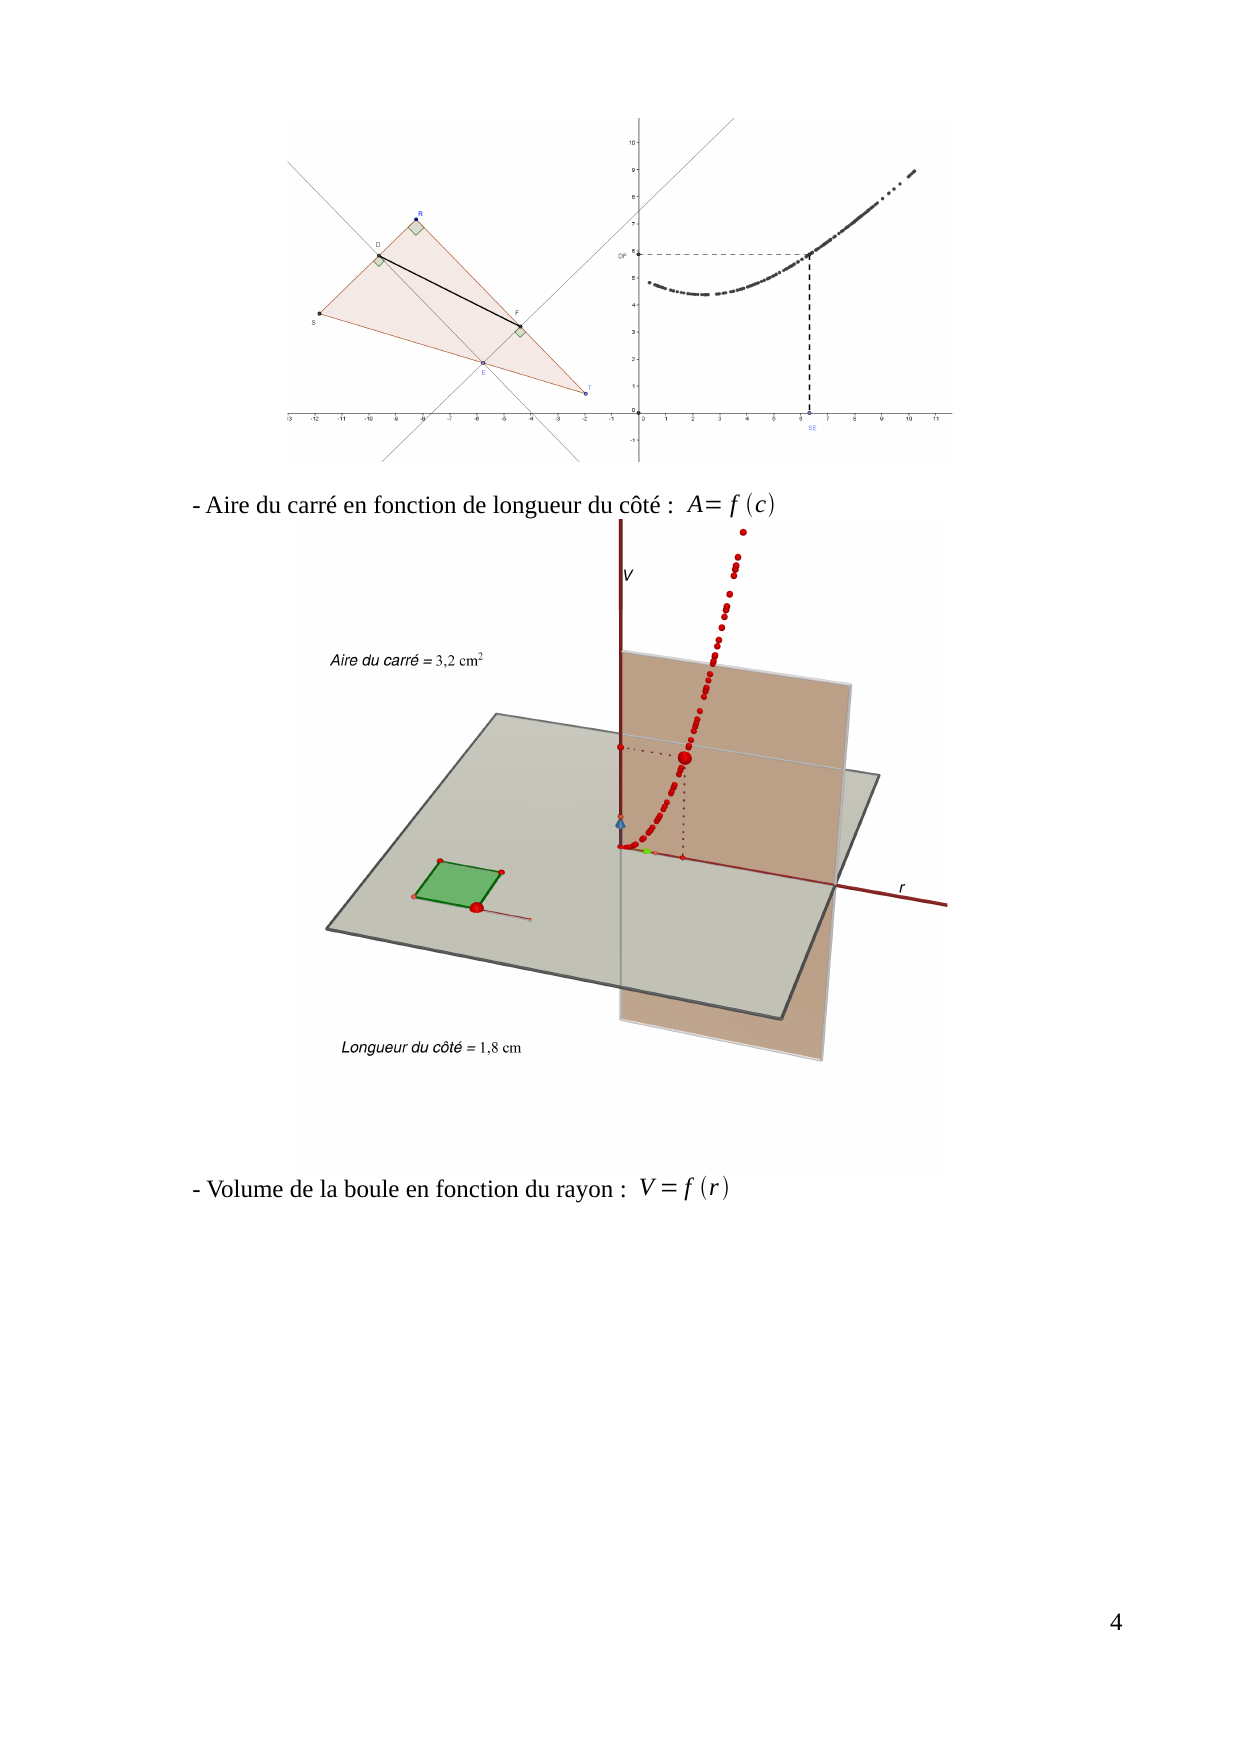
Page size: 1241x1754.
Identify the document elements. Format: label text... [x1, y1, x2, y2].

text - Volume de la boule en fonction du rayon : [118, 1088, 1122, 1202]
text - Aire du carré en fonction de longueur du côté : [118, 491, 1122, 519]
